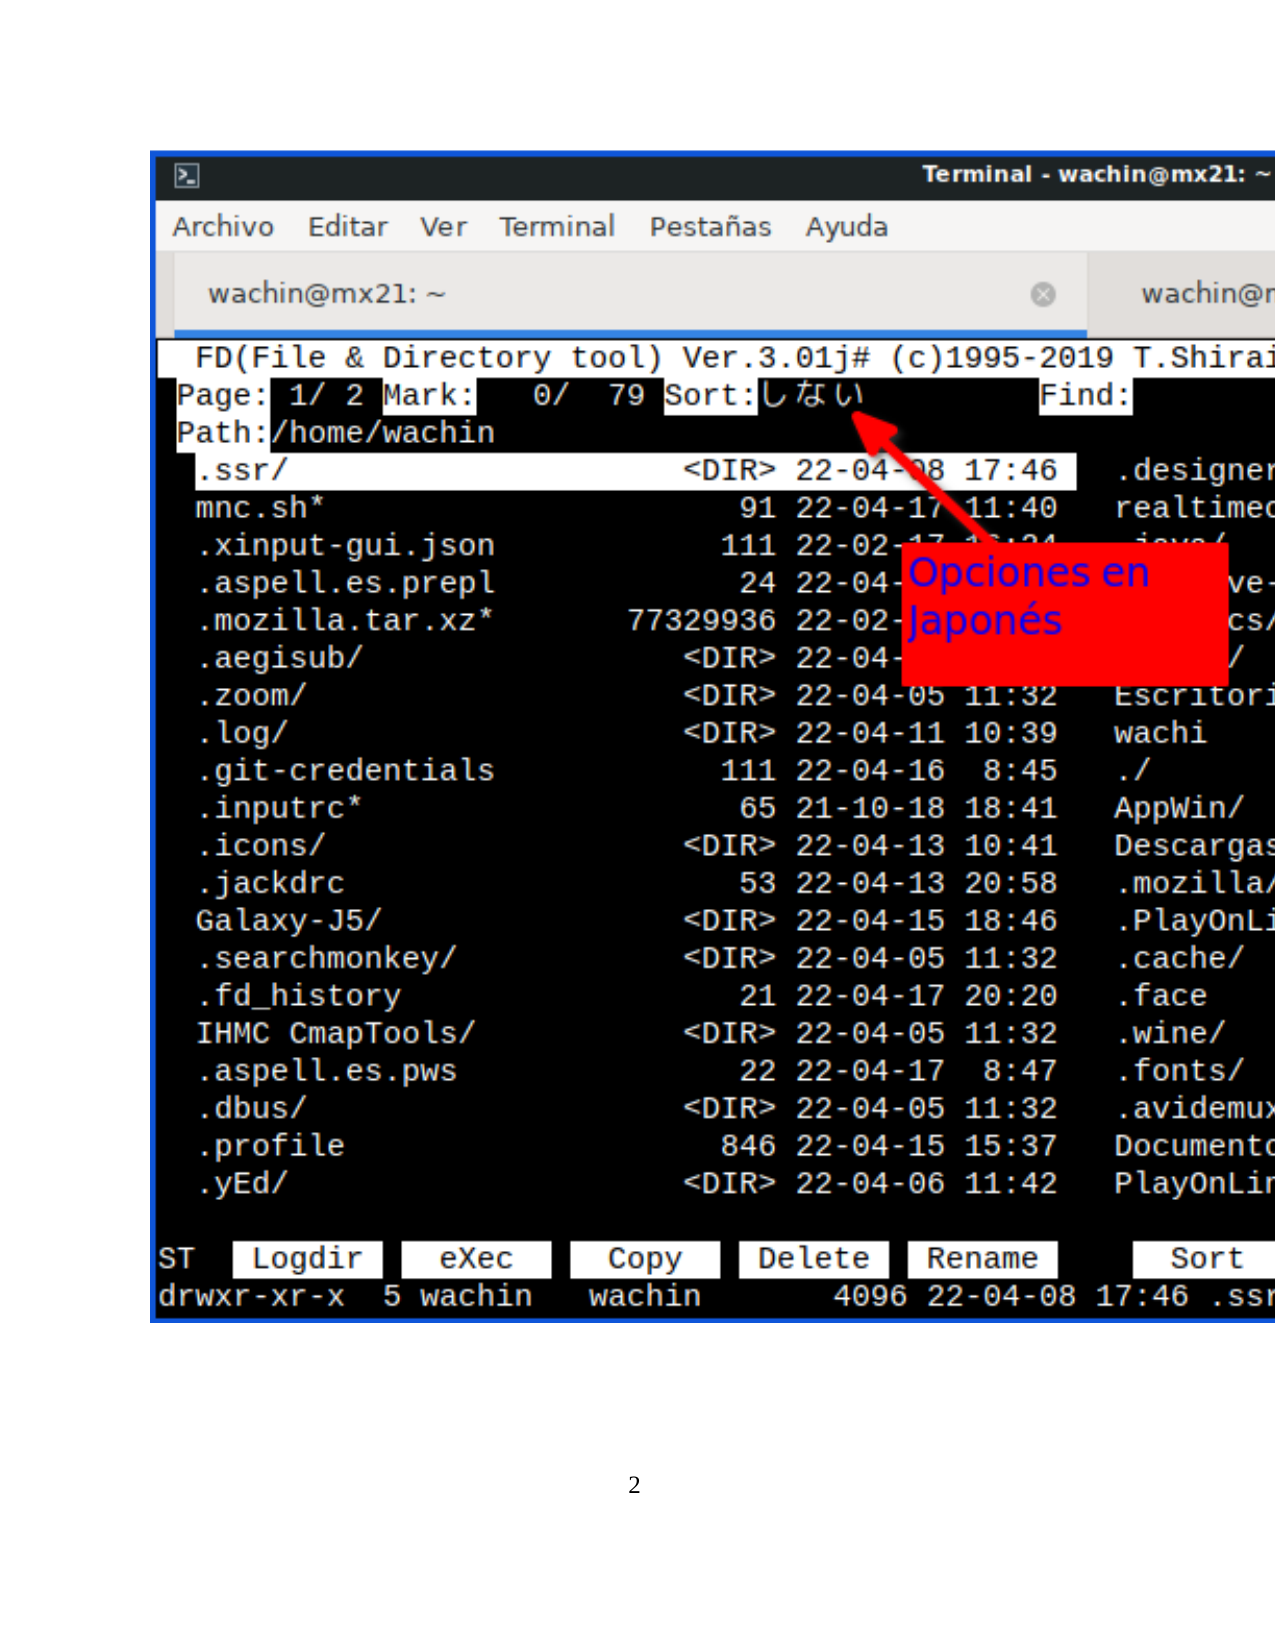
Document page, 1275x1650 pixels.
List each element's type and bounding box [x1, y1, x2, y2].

picture [150, 150, 1275, 1323]
